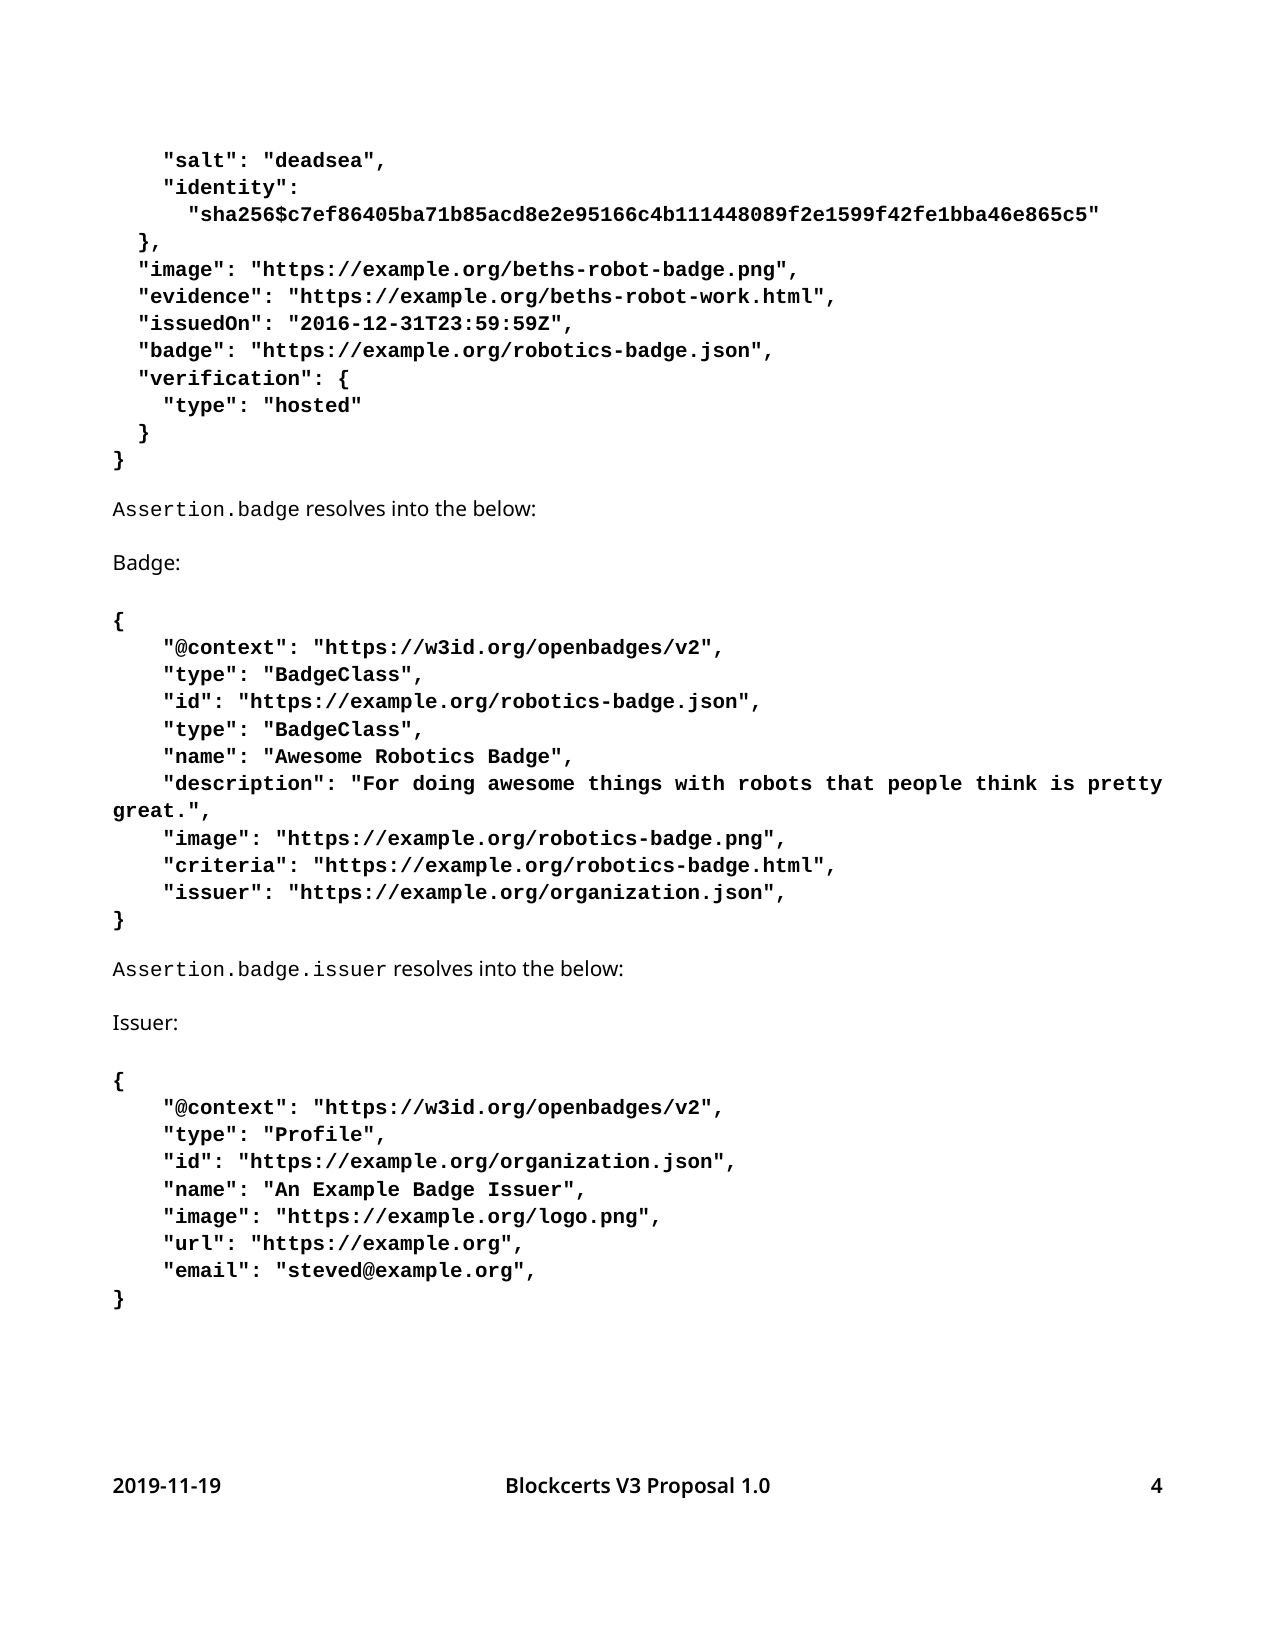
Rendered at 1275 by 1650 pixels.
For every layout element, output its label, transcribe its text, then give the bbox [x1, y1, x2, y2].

text "@context": "https://w3id.org/openbadges/v2", [112, 1097, 1162, 1121]
text "email": "steved@example.org", [112, 1260, 1162, 1284]
text Assertion.badge resolves into the below: [112, 494, 1162, 523]
text } [112, 422, 1162, 446]
text "id": "https://example.org/robotics-badge.json", [112, 692, 1162, 715]
text "evidence": "https://example.org/beths-robot-work.html", [112, 286, 1162, 309]
text } [112, 1287, 1162, 1311]
text "id": "https://example.org/organization.json", [112, 1152, 1162, 1175]
text { [112, 610, 1162, 634]
text { [112, 1070, 1162, 1094]
text "badge": "https://example.org/robotics-badge.json", [112, 340, 1162, 364]
text "image": "https://example.org/robotics-badge.png", [112, 827, 1162, 851]
text "@context": "https://w3id.org/openbadges/v2", [112, 637, 1162, 661]
text "type": "Profile", [112, 1124, 1162, 1148]
text "description": "For doing awesome things with robots that people think is pretty great.", [112, 773, 1162, 824]
text "url": "https://example.org", [112, 1233, 1162, 1257]
text "salt": "deadsea", [112, 150, 1162, 174]
text "sha256$c7ef86405ba71b85acd8e2e95166c4b111448089f2e1599f42fe1bba46e865c5" [112, 204, 1162, 228]
text "issuer": "https://example.org/organization.json", [112, 882, 1162, 906]
text "criteria": "https://example.org/robotics-badge.html", [112, 855, 1162, 878]
text } [112, 449, 1162, 473]
text "image": "https://example.org/logo.png", [112, 1206, 1162, 1229]
text }, [112, 232, 1162, 255]
text "name": "An Example Badge Issuer", [112, 1179, 1162, 1202]
text "type": "BadgeClass", [112, 719, 1162, 742]
text "identity": [112, 177, 1162, 201]
text Issuer: [112, 1008, 1162, 1036]
text "name": "Awesome Robotics Badge", [112, 746, 1162, 769]
text Badge: [112, 548, 1162, 576]
text Assertion.badge.issuer resolves into the below: [112, 954, 1162, 983]
text "type": "BadgeClass", [112, 664, 1162, 688]
text "type": "hosted" [112, 395, 1162, 418]
text "image": "https://example.org/beths-robot-badge.png", [112, 259, 1162, 282]
text "verification": { [112, 367, 1162, 391]
text } [112, 909, 1162, 933]
text "issuedOn": "2016-12-31T23:59:59Z", [112, 313, 1162, 337]
